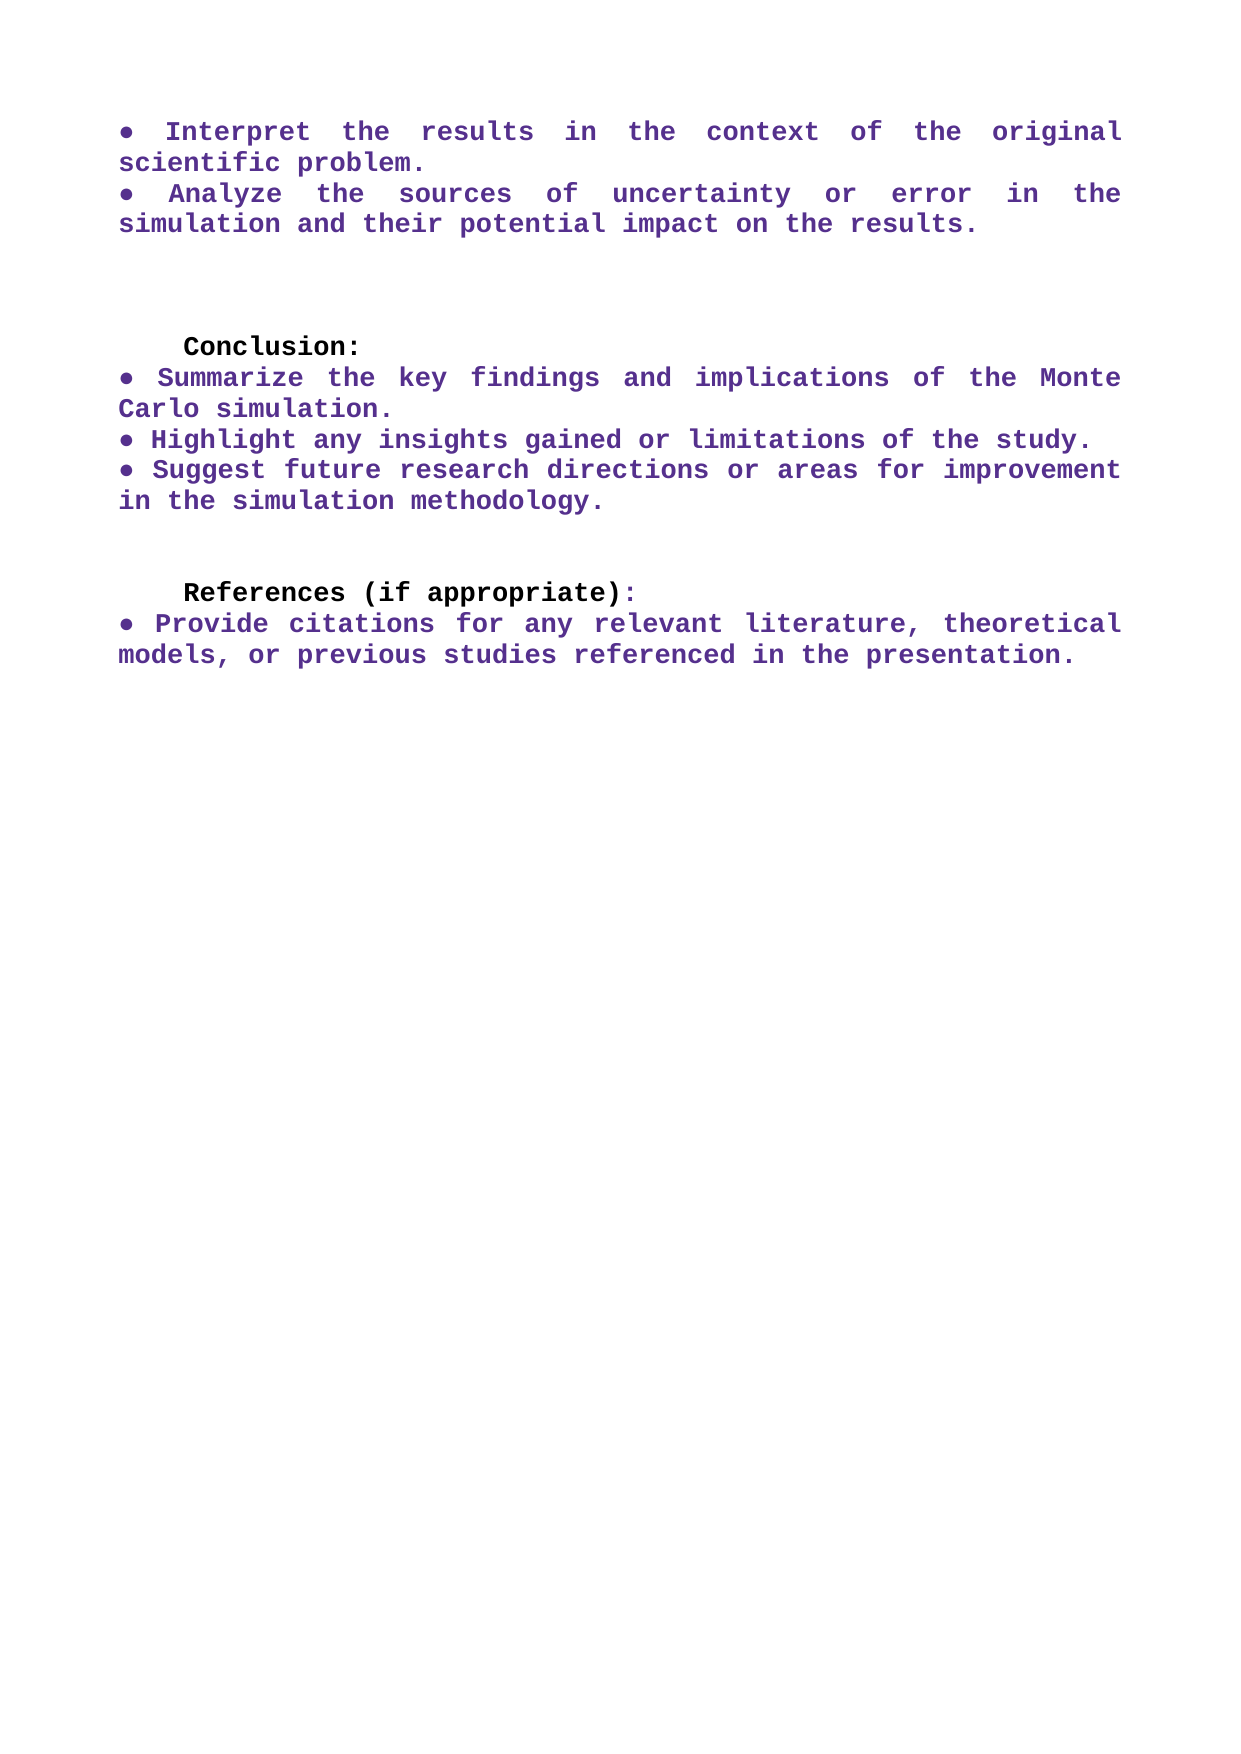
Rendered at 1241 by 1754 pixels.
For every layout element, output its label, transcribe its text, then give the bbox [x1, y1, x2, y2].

text ● Summarize the key findings and implications of the Monte Carlo simulation. [118, 364, 1122, 425]
text ● Analyze the sources of uncertainty or error in the simulation and their potential impact on the results. [118, 179, 1122, 241]
text Conclusion: [118, 333, 1122, 364]
text References (if appropriate): [118, 579, 1122, 610]
text ● Interpret the results in the context of the original scientific problem. [118, 118, 1122, 179]
text ● Provide citations for any relevant literature, theoretical models, or previous studies referenced in the presentation. [118, 610, 1122, 671]
text ● Suggest future research directions or areas for improvement in the simulation methodology. [118, 456, 1122, 518]
text ● Highlight any insights gained or limitations of the study. [118, 425, 1122, 456]
